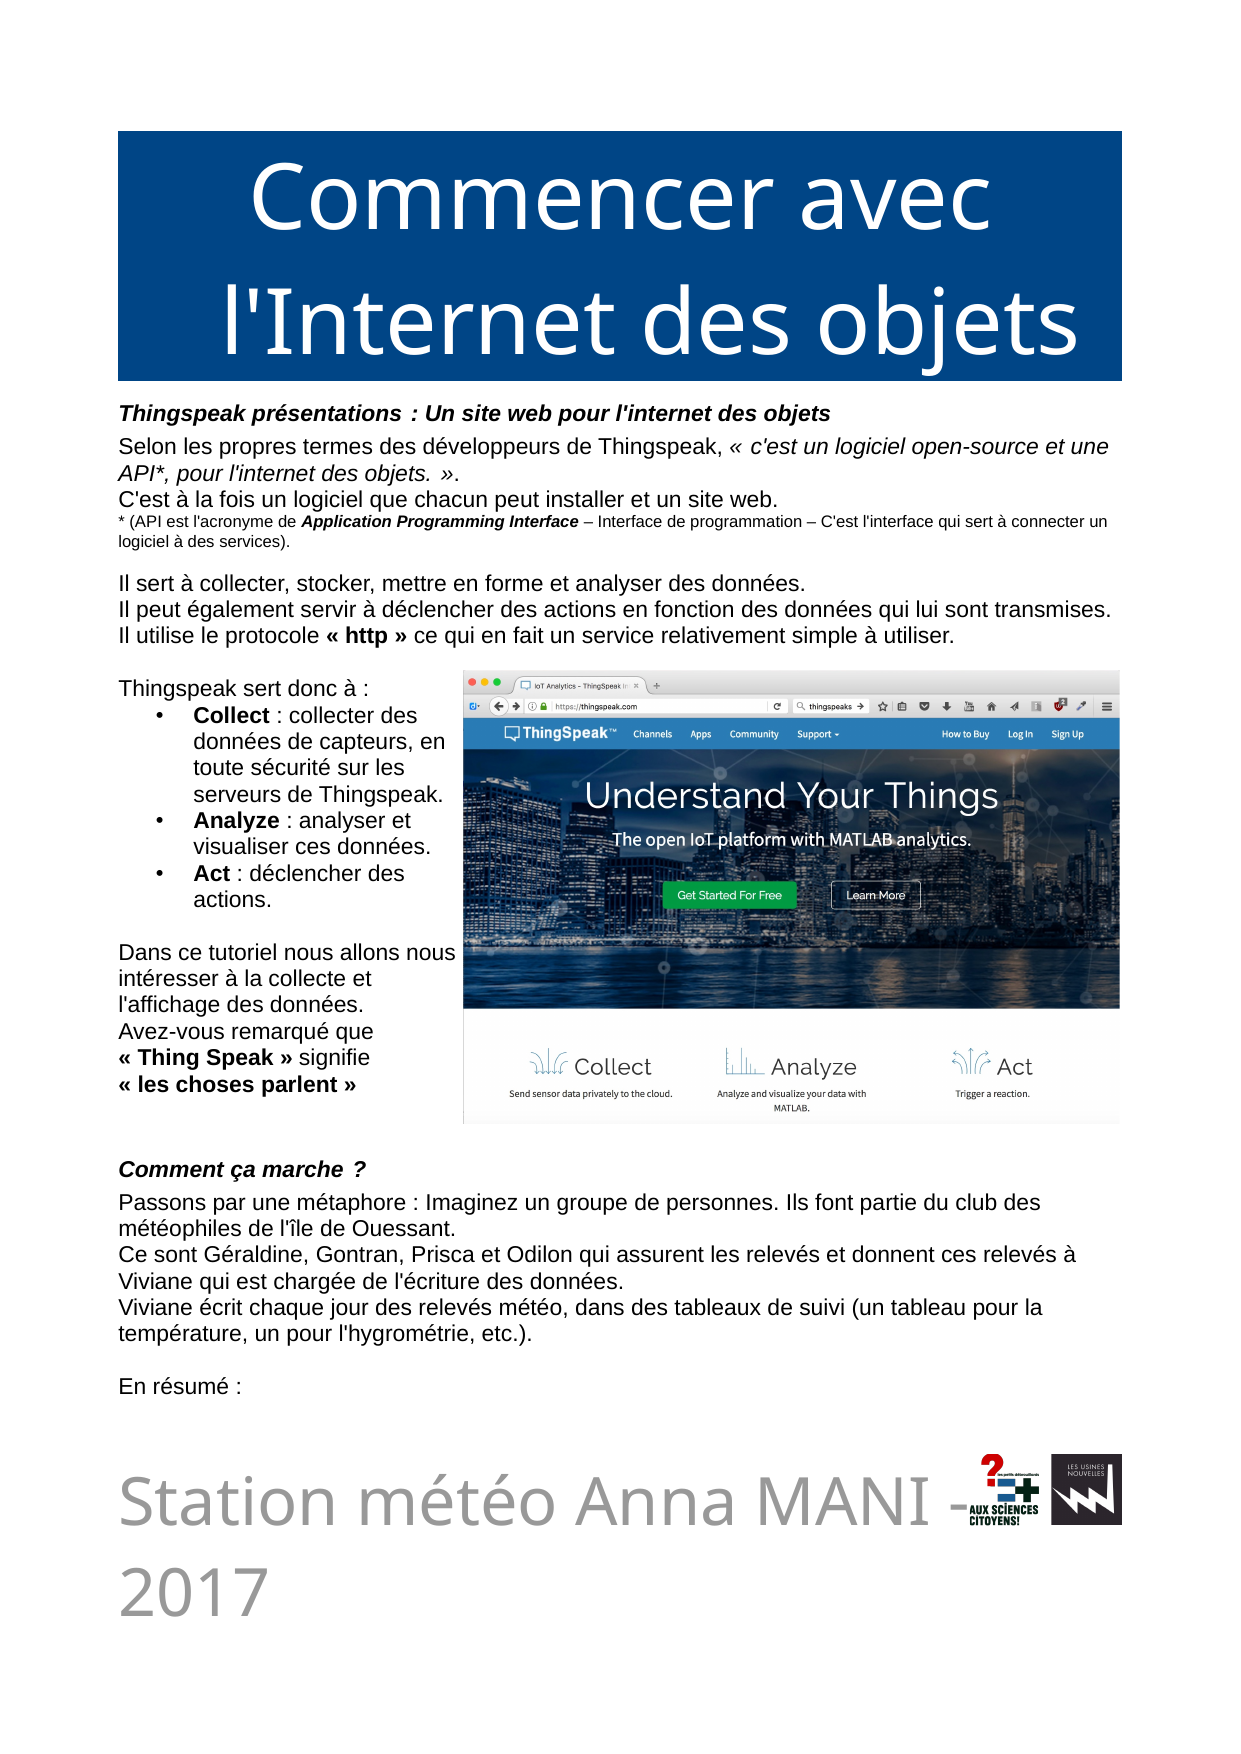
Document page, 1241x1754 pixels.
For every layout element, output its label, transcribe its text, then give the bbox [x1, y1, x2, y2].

text * (API est l'acronyme de Application Programming Interface – Interface de programmation – C'est l'interface qui sert à connecter un logiciel à des services). [118, 512, 1122, 551]
subtitle Comment ça marche ? [118, 1156, 1122, 1182]
text Thingspeak sert donc à : [118, 675, 463, 702]
text Avez-vous remarqué que [118, 1018, 463, 1044]
text Dans ce tutoriel nous allons nous intéresser à la collecte et l'affichage des données. [118, 939, 463, 1018]
picture [463, 670, 1120, 1124]
text Il utilise le protocole « http » ce qui en fait un service relativement simple à utiliser. [118, 622, 1122, 649]
subtitle Thingspeak présentations : Un site web pour l'internet des objets [118, 400, 1122, 427]
text En résumé : [118, 1373, 1122, 1399]
text Il sert à collecter, stocker, mettre en forme et analyser des données. [118, 570, 1122, 596]
text « les choses parlent » [118, 1071, 463, 1097]
text Il peut également servir à déclencher des actions en fonction des données qui lui sont transmises. [118, 596, 1122, 622]
text Passons par une métaphore : Imaginez un groupe de personnes. Ils font partie du club des météophiles de l'île de Ouessant. [118, 1188, 1122, 1241]
list Analyze : analyser et visualiser ces données. [156, 807, 463, 860]
text Ce sont Géraldine, Gontran, Prisca et Odilon qui assurent les relevés et donnent ces relevés à Viviane qui est chargée de l'écriture des données. [118, 1241, 1122, 1294]
picture [969, 1454, 1039, 1526]
text C'est à la fois un logiciel que chacun peut installer et un site web. [118, 486, 1122, 512]
picture [1051, 1454, 1122, 1525]
text Selon les propres termes des développeurs de Thingspeak, « c'est un logiciel open-source et une API*, pour l'internet des objets. ». [118, 433, 1122, 486]
text « Thing Speak » signifie [118, 1044, 463, 1071]
subtitle Commencer avec l'Internet des objets [118, 131, 1122, 381]
list Collect : collecter des données de capteurs, en toute sécurité sur les serveurs de Thingspeak. [156, 702, 463, 807]
list Act : déclencher des actions. [156, 860, 463, 912]
text Viviane écrit chaque jour des relevés météo, dans des tableaux de suivi (un tableau pour la température, un pour l'hygrométrie, etc.). [118, 1294, 1122, 1347]
